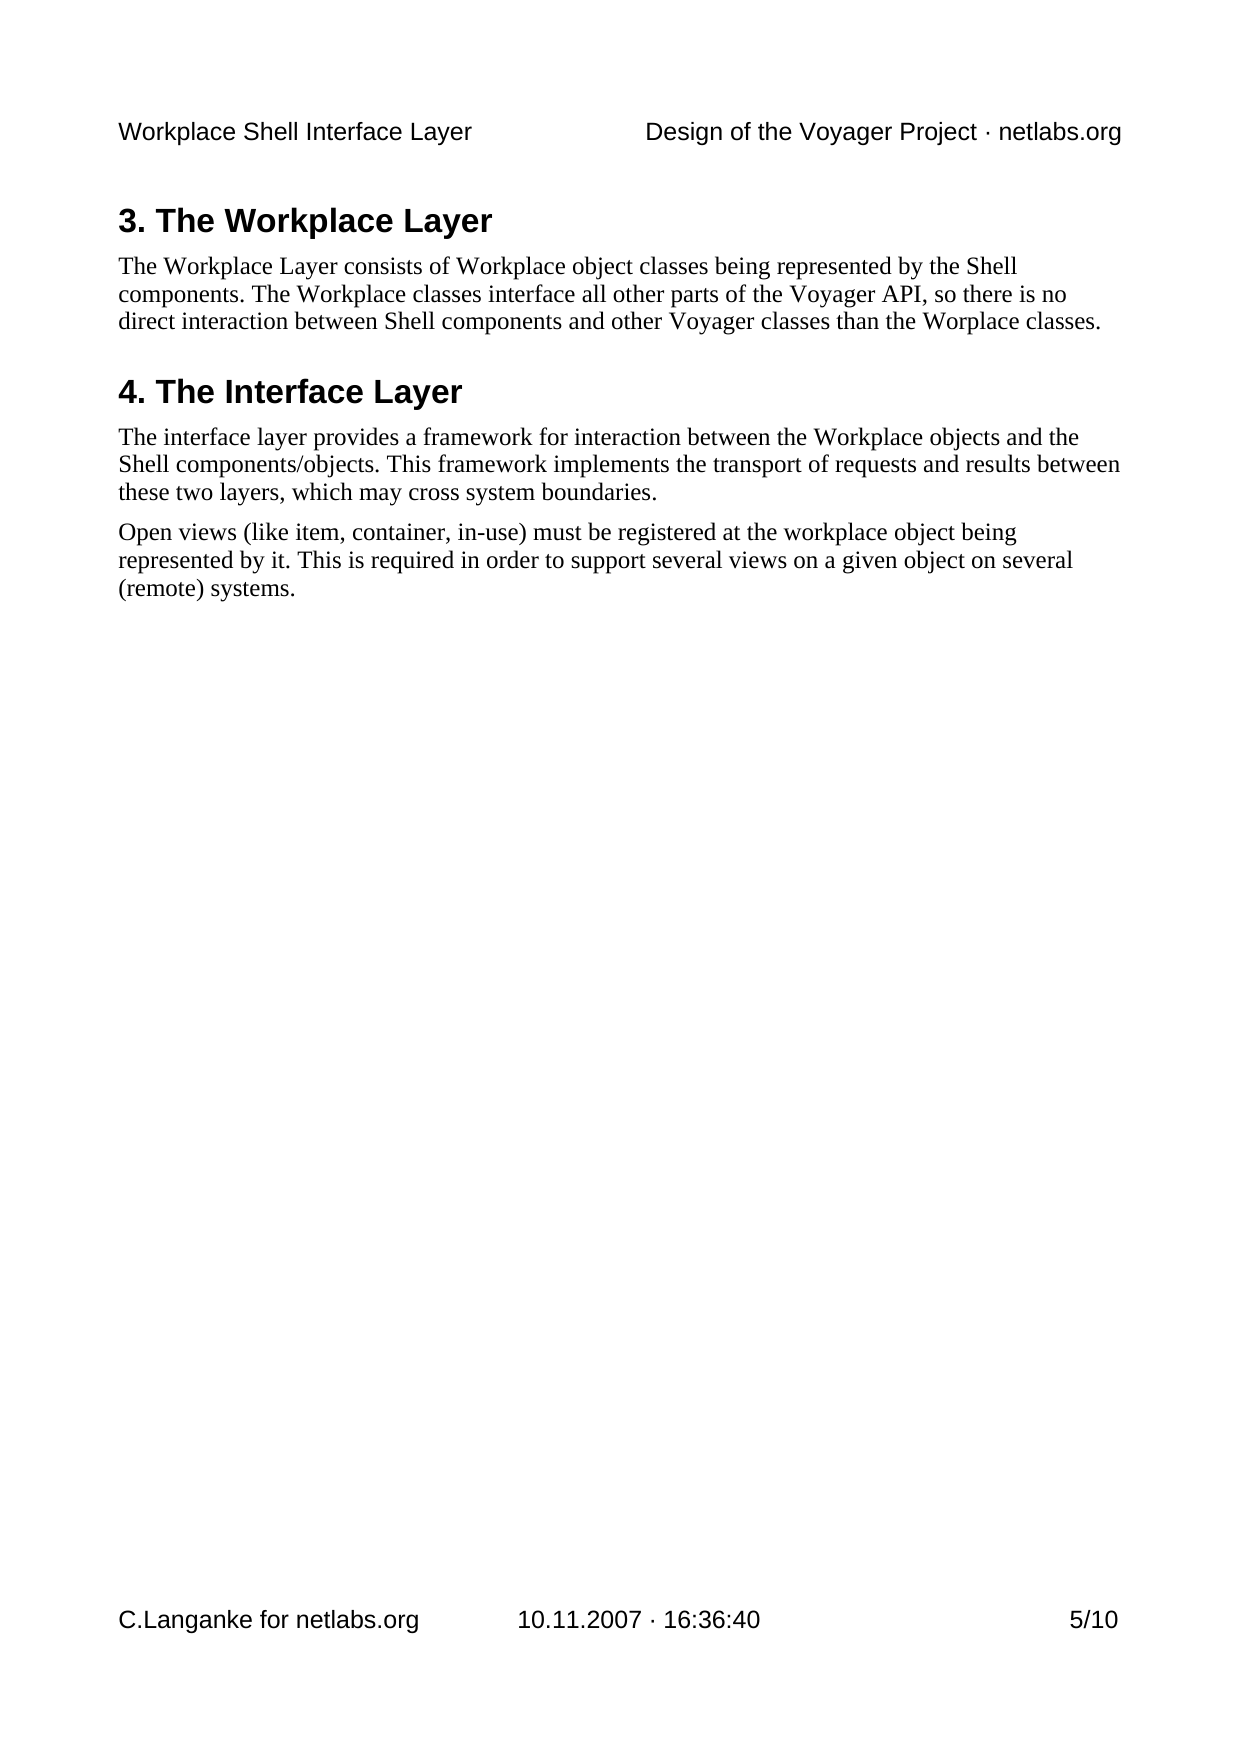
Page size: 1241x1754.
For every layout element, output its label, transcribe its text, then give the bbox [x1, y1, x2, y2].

subtitle 3. The Workplace Layer [118, 202, 1122, 239]
text The Workplace Layer consists of Workplace object classes being represented by the Shell components. The Workplace classes interface all other parts of the Voyager API, so there is no direct interaction between Shell components and other Voyager classes than the Worplace classes. [118, 252, 1122, 335]
text Open views (like item, container, in-use) must be registered at the workplace object being represented by it. This is required in order to support several views on a given object on several (remote) systems. [118, 518, 1122, 601]
text The interface layer provides a framework for interaction between the Workplace objects and the Shell components/objects. This framework implements the transport of requests and results between these two layers, which may cross system boundaries. [118, 423, 1122, 506]
subtitle 4. The Interface Layer [118, 373, 1122, 410]
